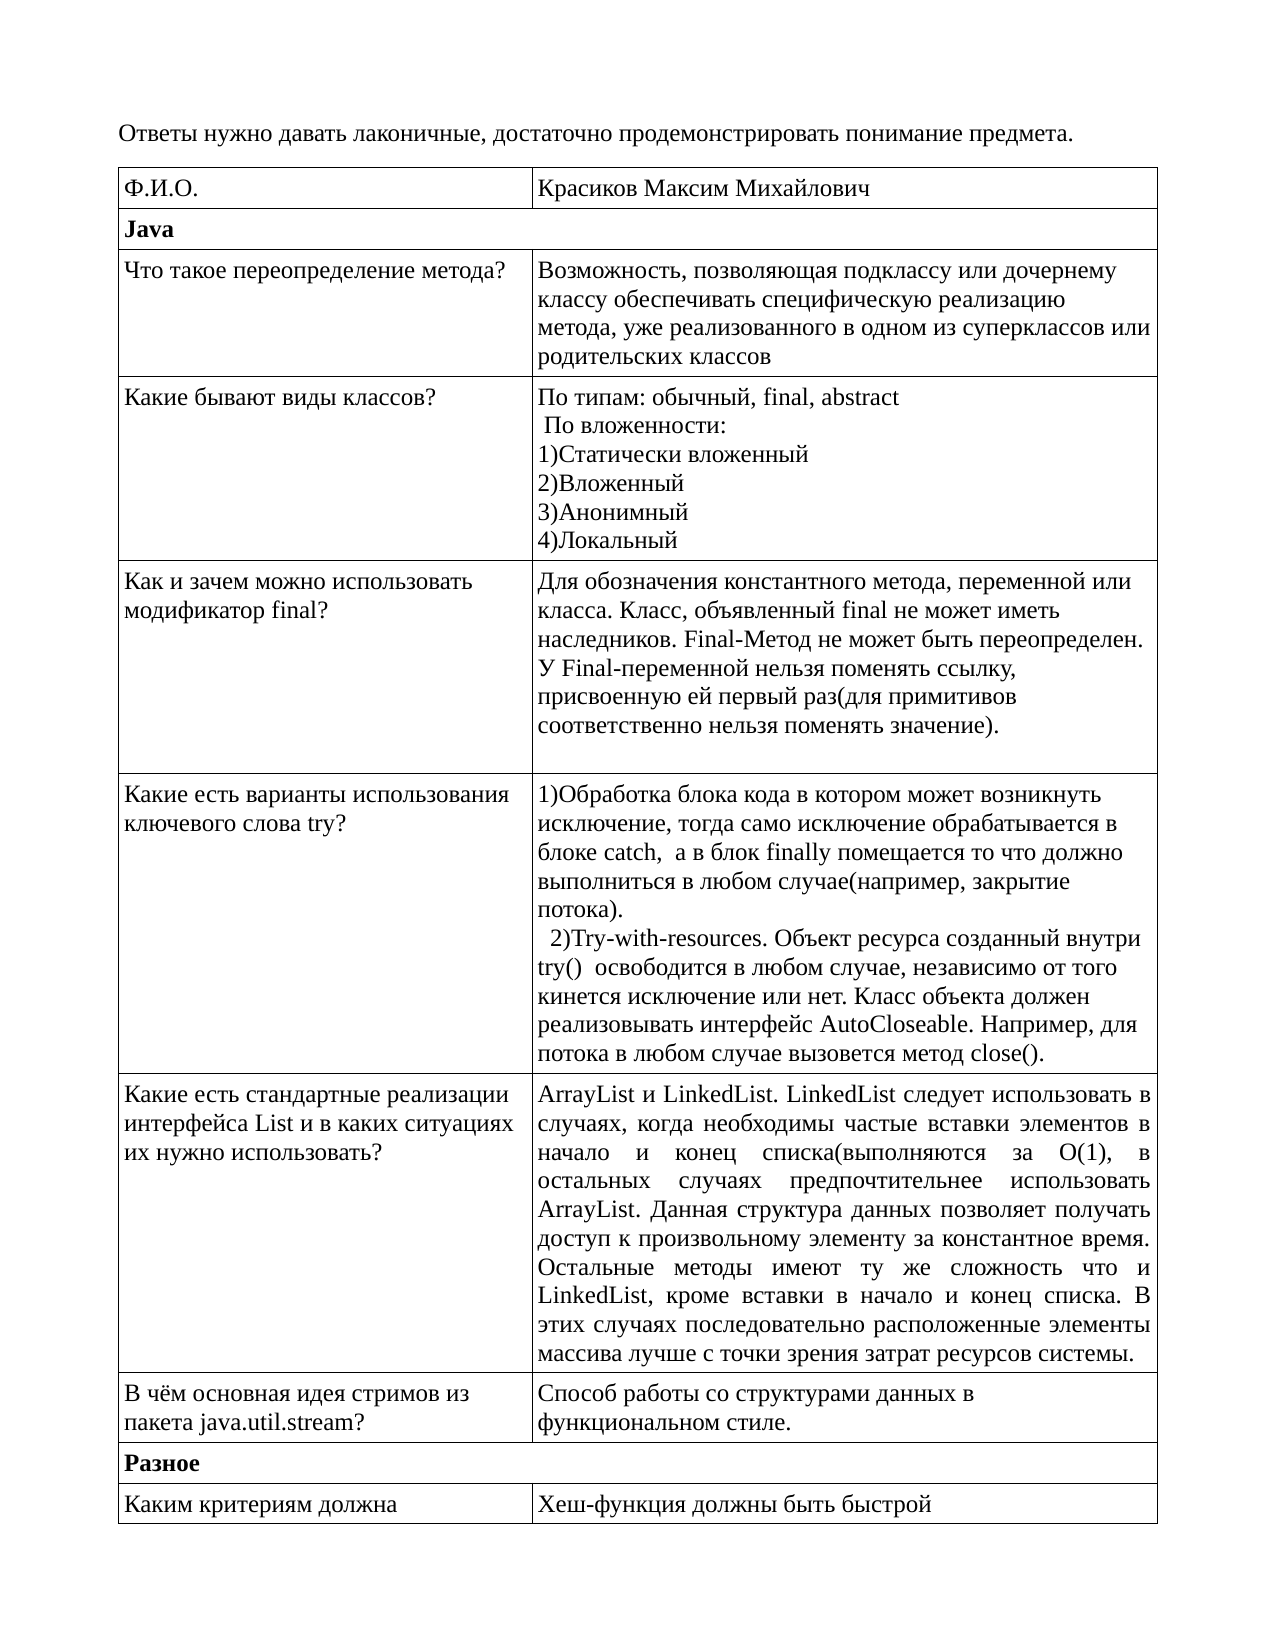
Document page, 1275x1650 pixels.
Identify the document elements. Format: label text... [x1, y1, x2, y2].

table_cell 1)Обработка блока кода в котором может возникнуть исключение, тогда само исключение обрабатывается в блоке catch, а в блок finally помещается то что должно выполниться в любом случае(например, закрытие потока). 2)Try-with-resources. Объект ресурса созданный внутри try() освободится в любом случае, независимо от того кинется исключение или нет. Класс объекта должен реализовывать интерфейс AutoCloseable. Например, для потока в любом случае вызовется метод close(). [533, 774, 1157, 1073]
table_cell Каким критериям должна [119, 1484, 532, 1523]
table_header Ф.И.О. [119, 168, 532, 208]
table_cell Хеш-функция должны быть быстрой [533, 1484, 1157, 1523]
table_cell Что такое переопределение метода? [119, 250, 532, 376]
table_cell По типам: обычный, final, abstract По вложенности: 1)Статически вложенный 2)Вложенный 3)Анонимный 4)Локальный [533, 377, 1157, 560]
table_cell Способ работы со структурами данных в функциональном стиле. [533, 1373, 1157, 1442]
text Ответы нужно давать лаконичные, достаточно продемонстрировать понимание предмета. [118, 118, 1157, 147]
table_cell Возможность, позволяющая подклассу или дочернему классу обеспечивать специфическую реализацию метода, уже реализованного в одном из суперклассов или родительских классов [533, 250, 1157, 376]
table_cell Как и зачем можно использовать модификатор final? [119, 561, 532, 773]
table_cell Разное [119, 1443, 1157, 1482]
table_cell Java [119, 209, 1157, 249]
table_cell Для обозначения константного метода, переменной или класса. Класс, объявленный final не может иметь наследников. Final-Метод не может быть переопределен. У Final-переменной нельзя поменять ссылку, присвоенную ей первый раз(для примитивов соответственно нельзя поменять значение). [533, 561, 1157, 773]
table_cell Какие бывают виды классов? [119, 377, 532, 560]
table_cell Какие есть варианты использования ключевого слова try? [119, 774, 532, 1073]
table_cell Какие есть стандартные реализации интерфейса List и в каких ситуациях их нужно использовать? [119, 1074, 532, 1372]
table_cell ArrayList и LinkedList. LinkedList следует использовать в случаях, когда необходимы частые вставки элементов в начало и конец списка(выполняются за О(1), в остальных случаях предпочтительнее использовать ArrayList. Данная структура данных позволяет получать доступ к произвольному элементу за константное время. Остальные методы имеют ту же сложность что и LinkedList, кроме вставки в начало и конец списка. В этих случаях последовательно расположенные элементы массива лучше с точки зрения затрат ресурсов системы. [533, 1074, 1157, 1372]
table_header Красиков Максим Михайлович [533, 168, 1157, 208]
table_cell В чём основная идея стримов из пакета java.util.stream? [119, 1373, 532, 1442]
